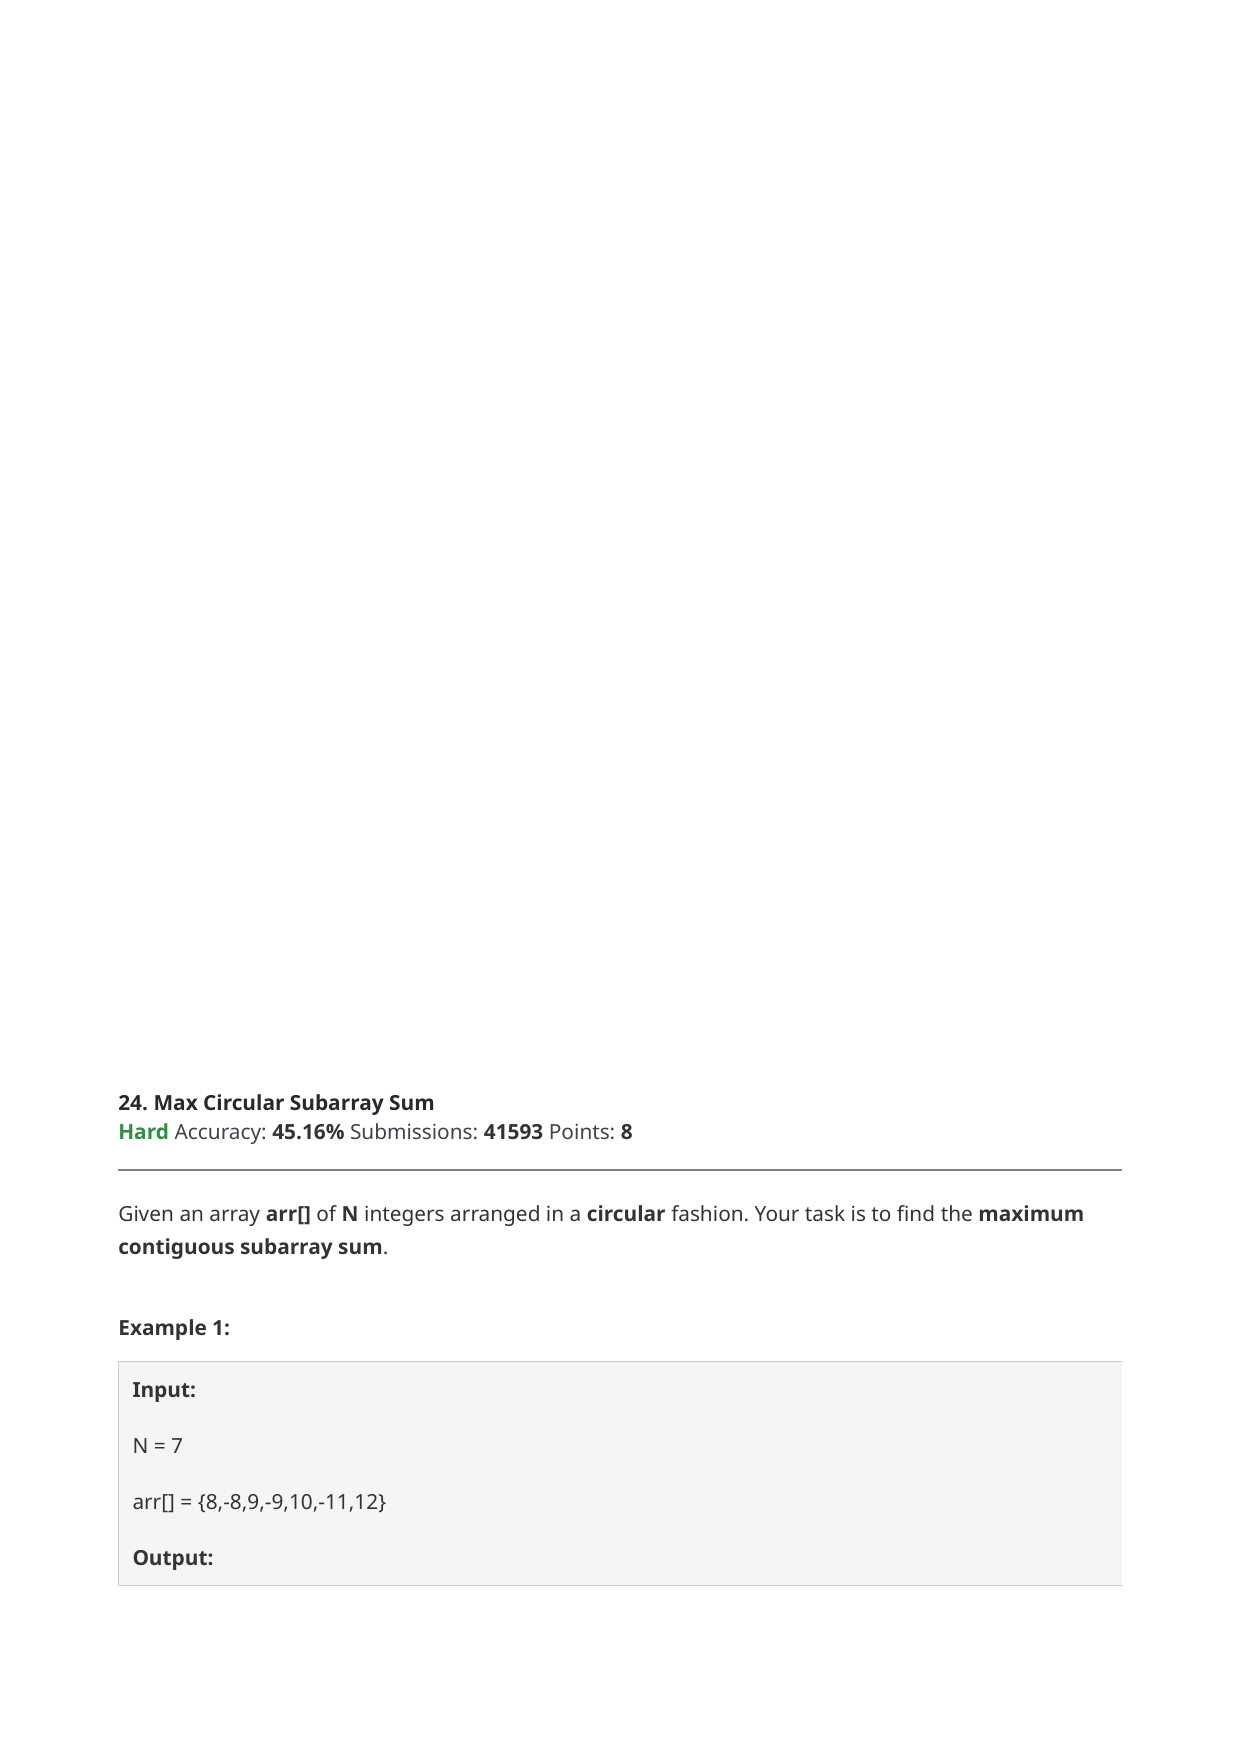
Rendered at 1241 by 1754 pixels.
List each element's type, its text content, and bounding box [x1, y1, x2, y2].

text 24. Max Circular Subarray Sum [118, 1088, 1122, 1117]
text Output: [119, 1529, 1122, 1585]
text Input: [119, 1362, 1122, 1403]
text arr[] = {8,-8,9,-9,10,-11,12} [119, 1473, 1122, 1515]
text Example 1: [118, 1280, 1122, 1341]
text Hard Accuracy: 45.16% Submissions: 41593 Points: 8 [118, 1117, 1099, 1145]
text Given an array arr[] of N integers arranged in a circular fashion. Your task is to find the maximum contiguous subarray sum. [118, 1199, 1122, 1260]
text N = 7 [119, 1417, 1122, 1459]
